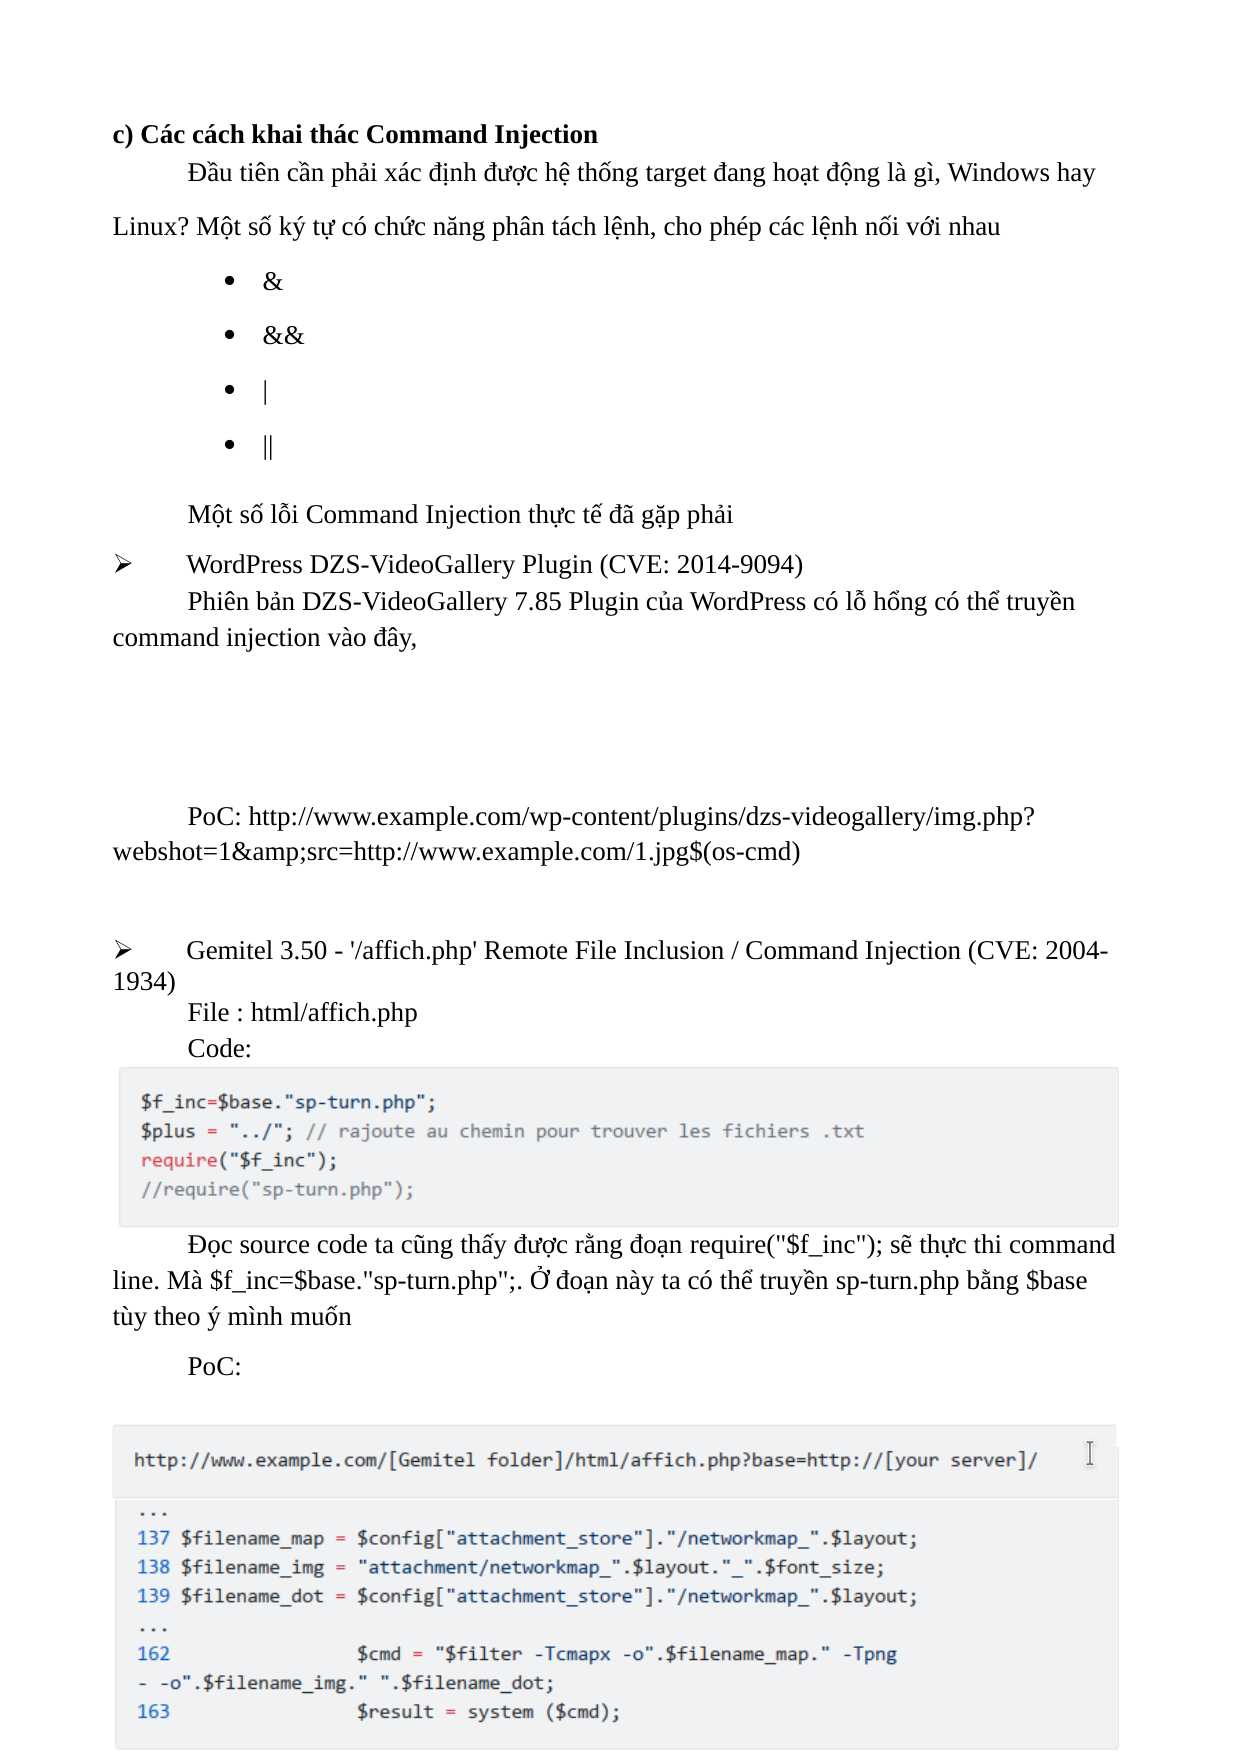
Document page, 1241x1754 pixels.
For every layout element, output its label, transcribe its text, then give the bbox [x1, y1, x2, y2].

text PoC: [112, 1350, 1122, 1381]
text File : html/affich.php [112, 996, 1122, 1028]
subtitle WordPress DZS-VideoGallery Plugin (CVE: 2014-9094) [112, 548, 1122, 579]
text Phiên bản DZS-VideoGallery 7.85 Plugin của WordPress có lỗ hổng có thể truyền command injection vào đây, [112, 585, 1122, 652]
subtitle Gemitel 3.50 - '/affich.php' Remote File Inclusion / Command Injection (CVE: 2004-1934) [112, 934, 1122, 996]
text Đầu tiên cần phải xác định được hệ thống target đang hoạt động là gì, Windows hay Linux? Một số ký tự có chức năng phân tách lệnh, cho phép các lệnh nối với nhau [112, 156, 1122, 241]
text Đọc source code ta cũng thấy được rằng đoạn require("$f_inc"); sẽ thực thi command line. Mà $f_inc=$base."sp-turn.php";. Ở đoạn này ta có thể truyền sp-turn.php bằng $base tùy theo ý mình muốn [112, 1068, 1122, 1331]
text Code: [112, 1032, 1122, 1063]
list | [225, 374, 1122, 405]
list || [225, 429, 1122, 460]
subtitle Một số lỗi Command Injection thực tế đã gặp phải [112, 498, 1122, 529]
list & [225, 265, 1122, 296]
list && [225, 319, 1122, 351]
text PoC: http://www.example.com/wp-content/plugins/dzs-videogallery/img.php?webshot=1&amp;src=http://www.example.com/1.jpg$(os-cmd) [112, 800, 1122, 867]
subtitle c) Các cách khai thác Command Injection [112, 118, 1122, 150]
